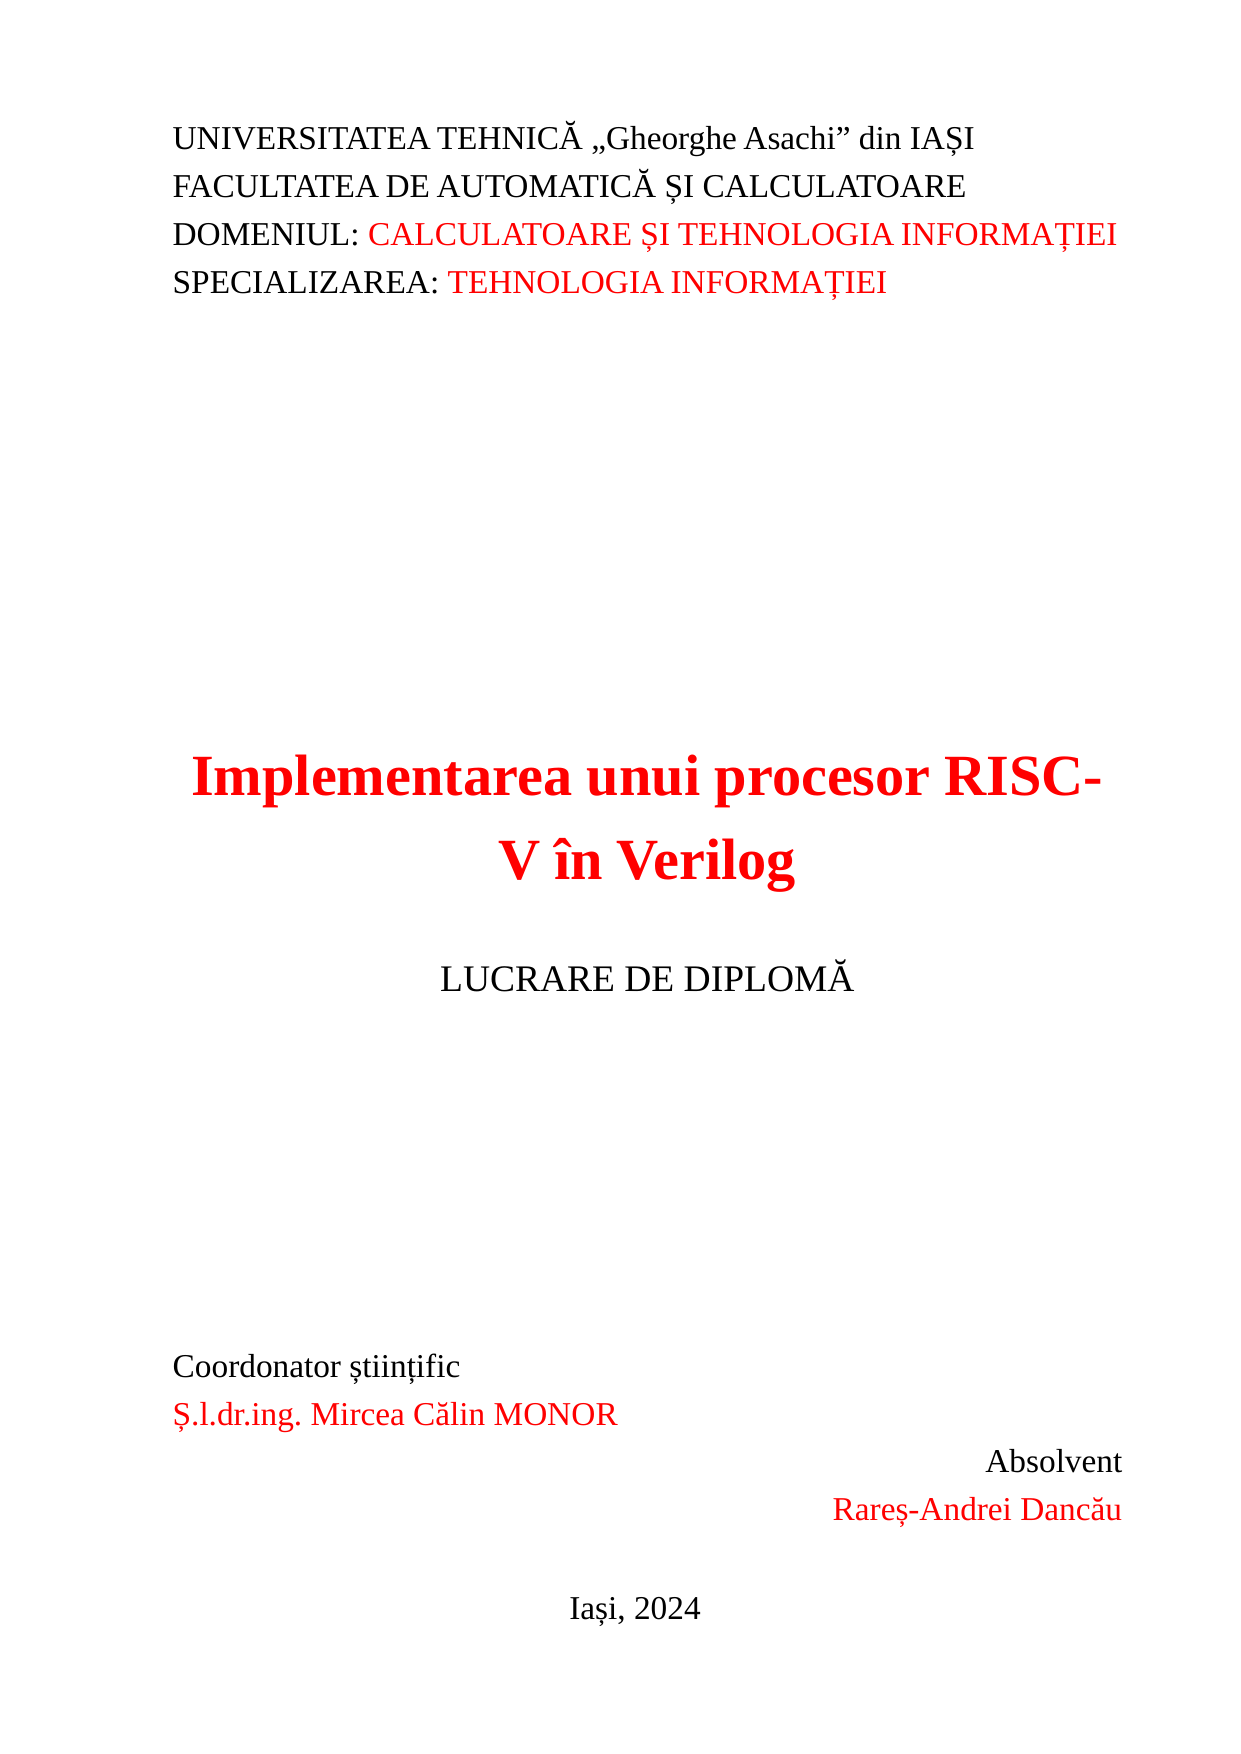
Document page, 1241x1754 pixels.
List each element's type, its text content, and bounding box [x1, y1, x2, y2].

text Ș.l.dr.ing. Mircea Călin MONOR [172, 1394, 1122, 1432]
text Implementarea unui procesor RISC- [172, 741, 1122, 808]
text UNIVERSITATEA TEHNICĂ „Gheorghe Asachi” din IAȘI [172, 118, 1122, 156]
text SPECIALIZAREA: TEHNOLOGIA INFORMAȚIEI [172, 262, 1122, 300]
text V în Verilog [172, 825, 1122, 892]
text FACULTATEA DE AUTOMATICĂ ȘI CALCULATOARE [172, 166, 1122, 204]
text Coordonator științific [172, 1346, 1122, 1384]
text Absolvent [172, 1442, 1122, 1480]
text LUCRARE DE DIPLOMĂ [172, 957, 1122, 1000]
text DOMENIUL: CALCULATOARE ȘI TEHNOLOGIA INFORMAȚIEI [172, 214, 1122, 252]
text Rareș-Andrei Dancău [172, 1490, 1122, 1528]
